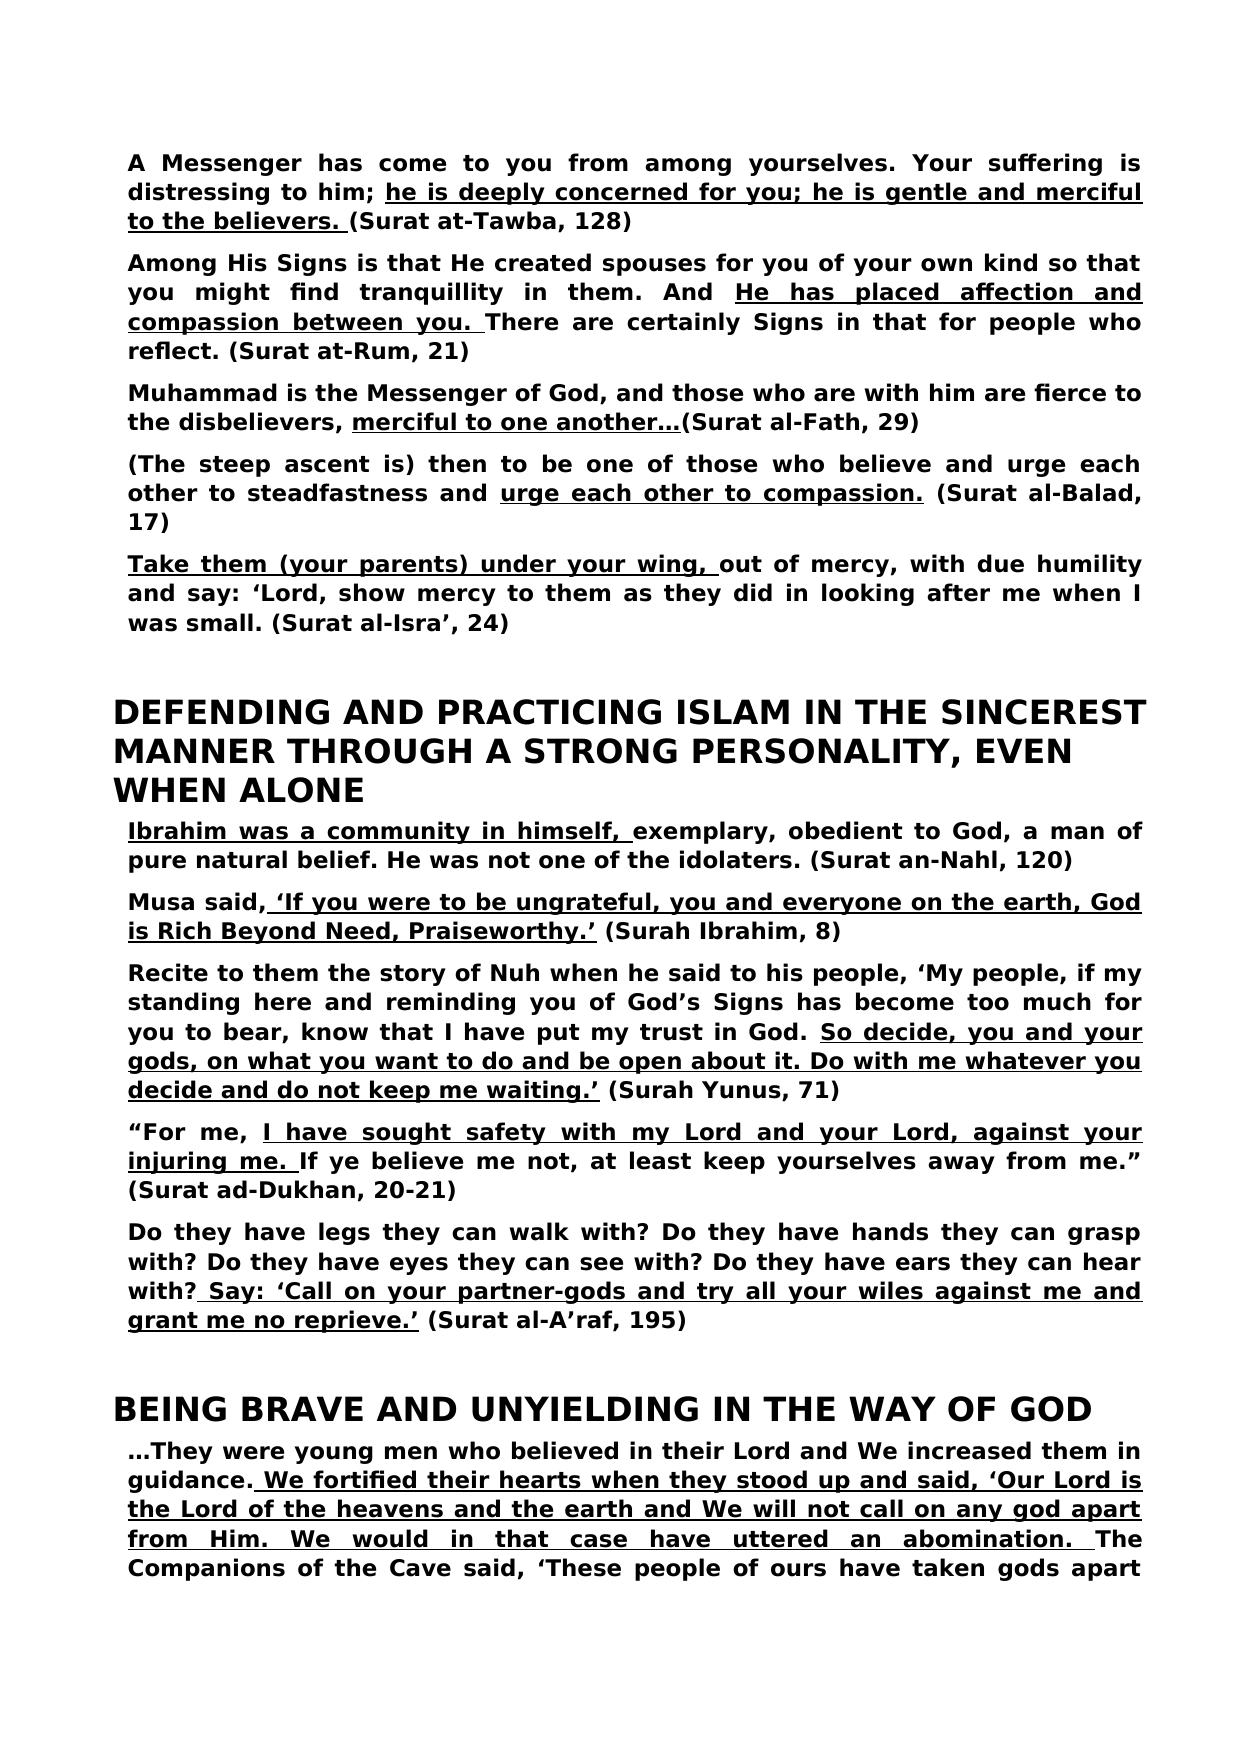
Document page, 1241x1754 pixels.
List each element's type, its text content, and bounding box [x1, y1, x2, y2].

subtitle BEING BRAVE AND UNYIELDING IN THE WAY OF GOD [112, 1391, 1165, 1430]
text …They were young men who believed in their Lord and We increased them in guidance. We fortified their hearts when they stood up and said, ‘Our Lord is the Lord of the heavens and the earth and We will not call on any god apart from Him. We would in that case have uttered an abomination. The Companions of the Cave said, ‘These people of ours have taken gods apart [127, 1438, 1143, 1582]
text Recite to them the story of Nuh when he said to his people, ‘My people, if my standing here and reminding you of God’s Signs has become too much for you to bear, know that I have put my trust in God. So decide, you and your gods, on what you want to do and be open about it. Do with me whatever you decide and do not keep me waiting.’ (Surah Yunus, 71) [127, 960, 1143, 1104]
text Ibrahim was a community in himself, exemplary, obedient to God, a man of pure natural belief. He was not one of the idolaters. (Surat an-Nahl, 120) [127, 818, 1143, 874]
text “For me, I have sought safety with my Lord and your Lord, against your injuring me. If ye believe me not, at least keep yourselves away from me.” (Surat ad-Dukhan, 20-21) [127, 1119, 1143, 1204]
text Do they have legs they can walk with? Do they have hands they can grasp with? Do they have eyes they can see with? Do they have ears they can hear with? Say: ‘Call on your partner-gods and try all your wiles against me and grant me no reprieve.’ (Surat al-A’raf, 195) [127, 1219, 1143, 1334]
subtitle DEFENDING AND PRACTICING ISLAM IN THE SINCEREST MANNER THROUGH A STRONG PERSONALITY, EVEN WHEN ALONE [112, 693, 1165, 810]
text (The steep ascent is) then to be one of those who believe and urge each other to steadfastness and urge each other to compassion. (Surat al-Balad, 17) [127, 451, 1143, 536]
text Muhammad is the Messenger of God, and those who are with him are fierce to the disbelievers, merciful to one another…(Surat al-Fath, 29) [127, 380, 1143, 436]
text Take them (your parents) under your wing, out of mercy, with due humility and say: ‘Lord, show mercy to them as they did in looking after me when I was small. (Surat al-Isra’, 24) [127, 551, 1143, 636]
text Musa said, ‘If you were to be ungrateful, you and everyone on the earth, God is Rich Beyond Need, Praiseworthy.’ (Surah Ibrahim, 8) [127, 889, 1143, 945]
text Among His Signs is that He created spouses for you of your own kind so that you might find tranquillity in them. And He has placed affection and compassion between you. There are certainly Signs in that for people who reflect. (Surat at-Rum, 21) [127, 250, 1143, 365]
text A Messenger has come to you from among yourselves. Your suffering is distressing to him; he is deeply concerned for you; he is gentle and merciful to the believers. (Surat at-Tawba, 128) [127, 150, 1143, 235]
